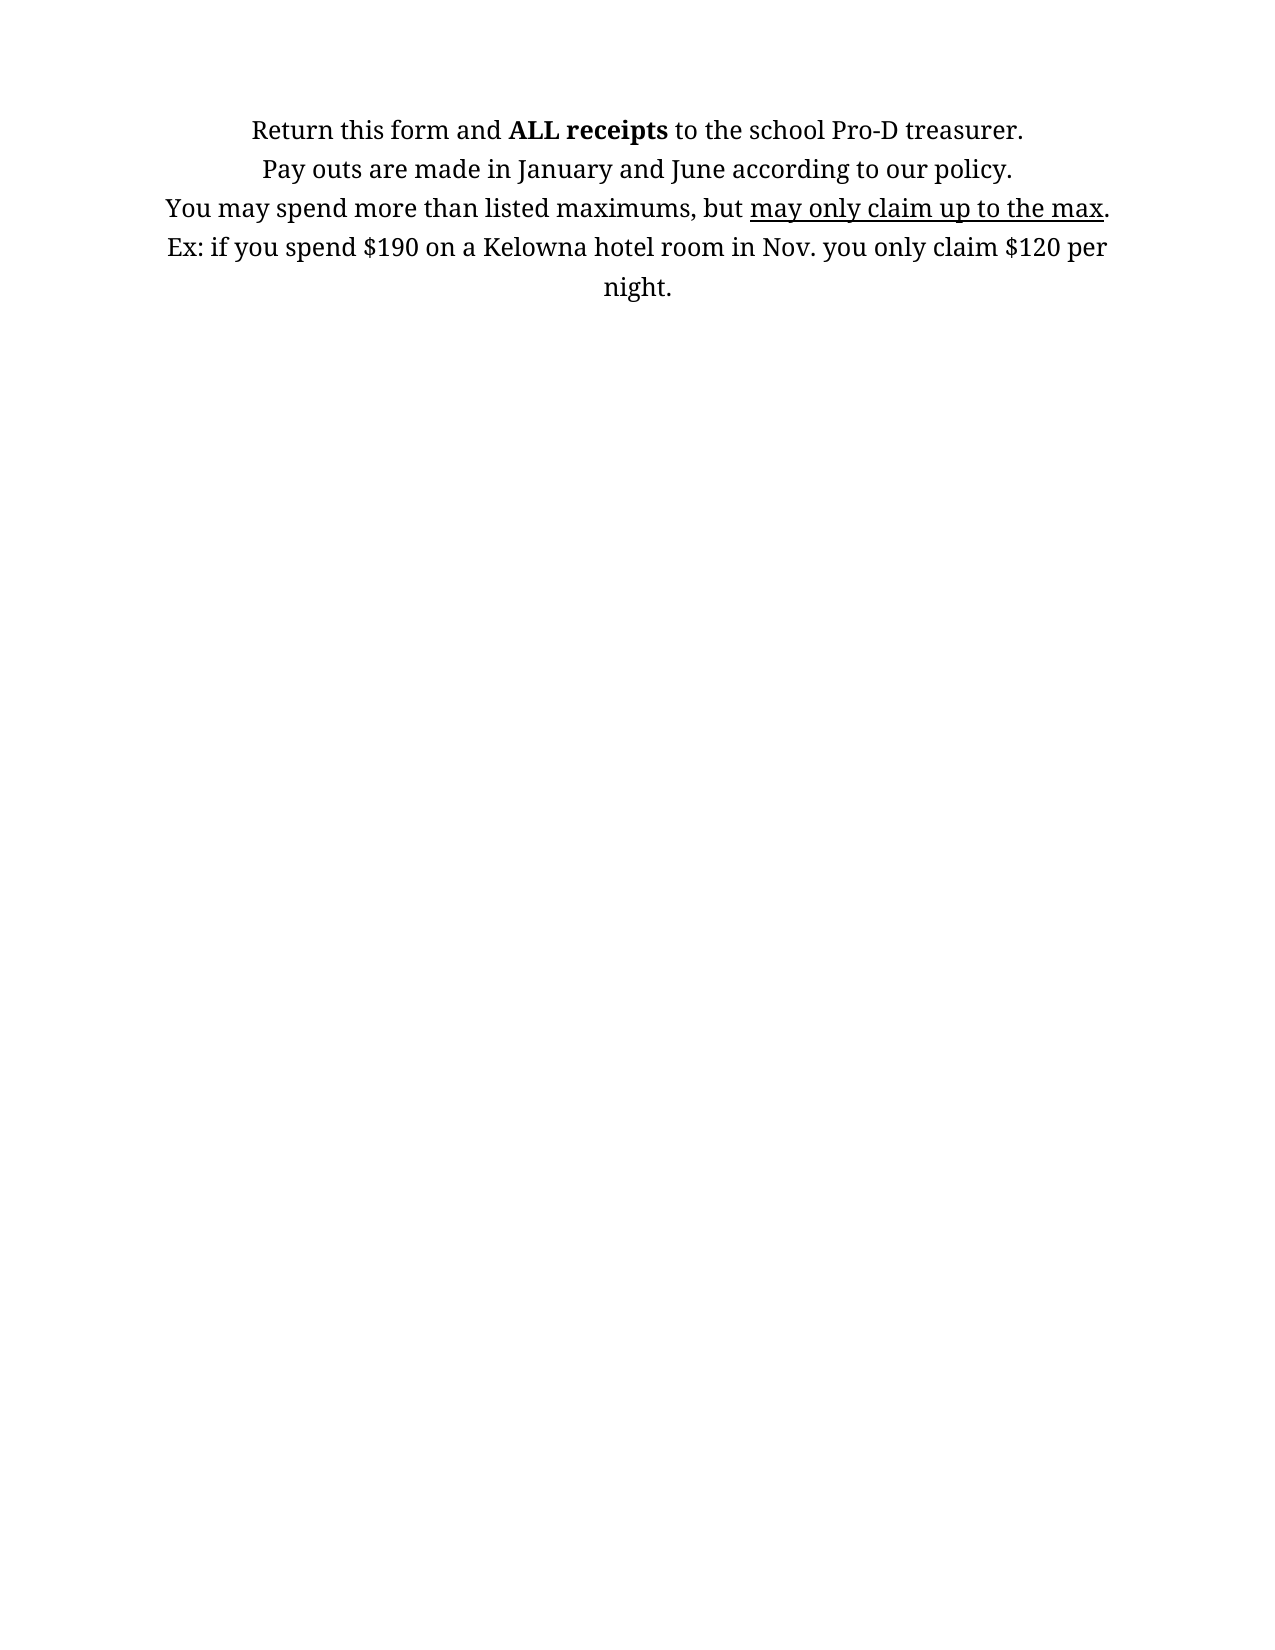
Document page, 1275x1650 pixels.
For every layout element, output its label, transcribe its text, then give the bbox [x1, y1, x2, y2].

text Return this form and ALL receipts to the school Pro-D treasurer. [150, 112, 1125, 147]
text Ex: if you spend $190 on a Kelowna hotel room in Nov. you only claim $120 per night. [150, 230, 1125, 303]
text You may spend more than listed maximums, but may only claim up to the max. [150, 191, 1125, 225]
text Pay outs are made in January and June according to our policy. [150, 152, 1125, 186]
